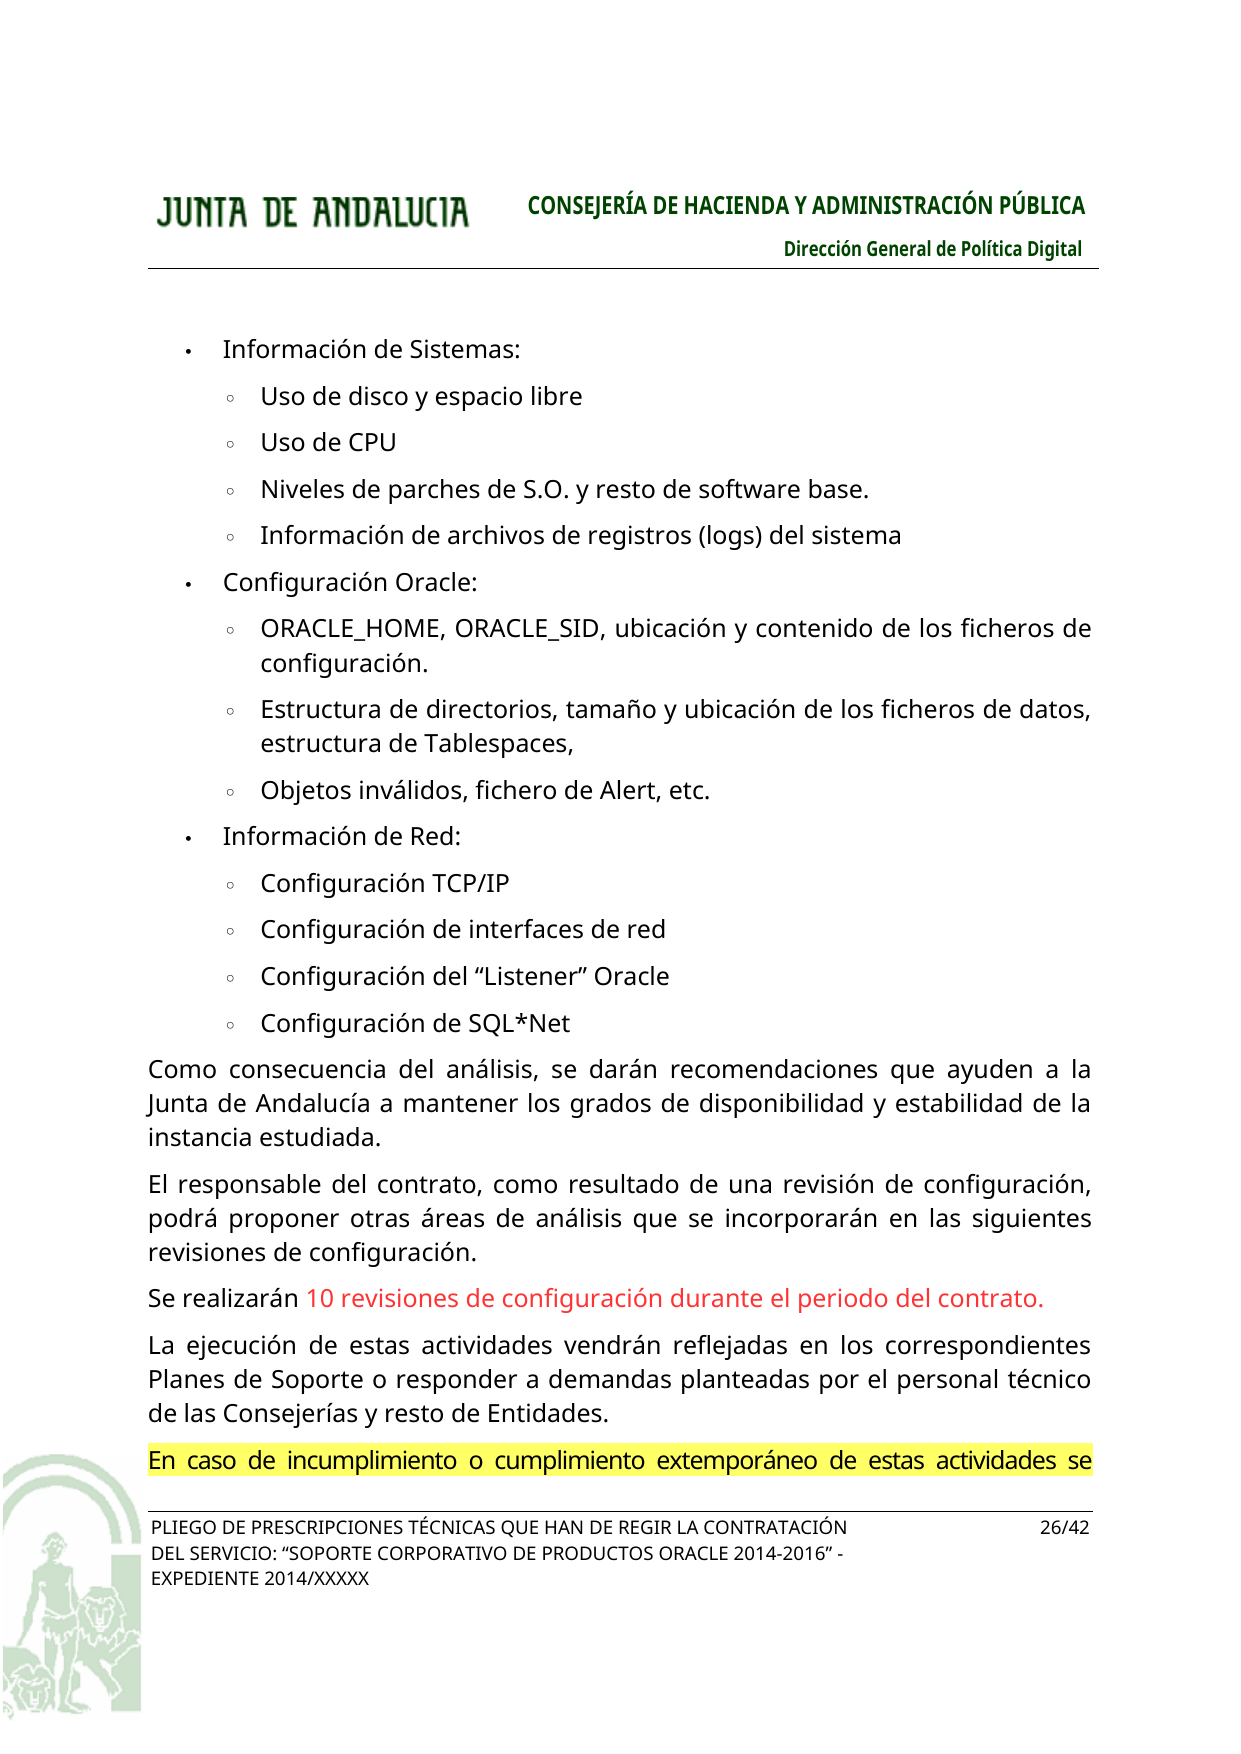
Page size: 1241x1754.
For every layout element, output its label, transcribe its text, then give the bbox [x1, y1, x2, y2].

list Uso de CPU [223, 425, 1093, 459]
list Estructura de directorios, tamaño y ubicación de los ficheros de datos, estructura de Tablespaces, [223, 692, 1093, 760]
list Configuración de interfaces de red [223, 912, 1093, 946]
picture [156, 197, 471, 229]
picture [2, 1454, 144, 1722]
list Información de Sistemas: [185, 332, 1093, 366]
text La ejecución de estas actividades vendrán reflejadas en los correspondientes Planes de Soporte o responder a demandas planteadas por el personal técnico de las Consejerías y resto de Entidades. [148, 1328, 1093, 1430]
list Objetos inválidos, fichero de Alert, etc. [223, 772, 1093, 806]
text En caso de incumplimiento o cumplimiento extemporáneo de estas actividades se [148, 1442, 1093, 1476]
list Información de archivos de registros (logs) del sistema [223, 518, 1093, 552]
list Configuración del “Listener” Oracle [223, 959, 1093, 993]
list Uso de disco y espacio libre [223, 378, 1093, 412]
list Configuración Oracle: [185, 564, 1093, 599]
list Configuración TCP/IP [223, 866, 1093, 899]
text El responsable del contrato, como resultado de una revisión de configuración, podrá proponer otras áreas de análisis que se incorporarán en las siguientes revisiones de configuración. [148, 1166, 1093, 1269]
list Niveles de parches de S.O. y resto de software base. [223, 471, 1093, 506]
list ORACLE_HOME, ORACLE_SID, ubicación y contenido de los ficheros de configuración. [223, 611, 1093, 679]
list Información de Red: [185, 819, 1093, 853]
list Configuración de SQL*Net [223, 1005, 1093, 1039]
text Se realizarán 10 revisiones de configuración durante el periodo del contrato. [148, 1281, 1093, 1315]
text Como consecuencia del análisis, se darán recomendaciones que ayuden a la Junta de Andalucía a mantener los grados de disponibilidad y estabilidad de la instancia estudiada. [148, 1052, 1093, 1154]
